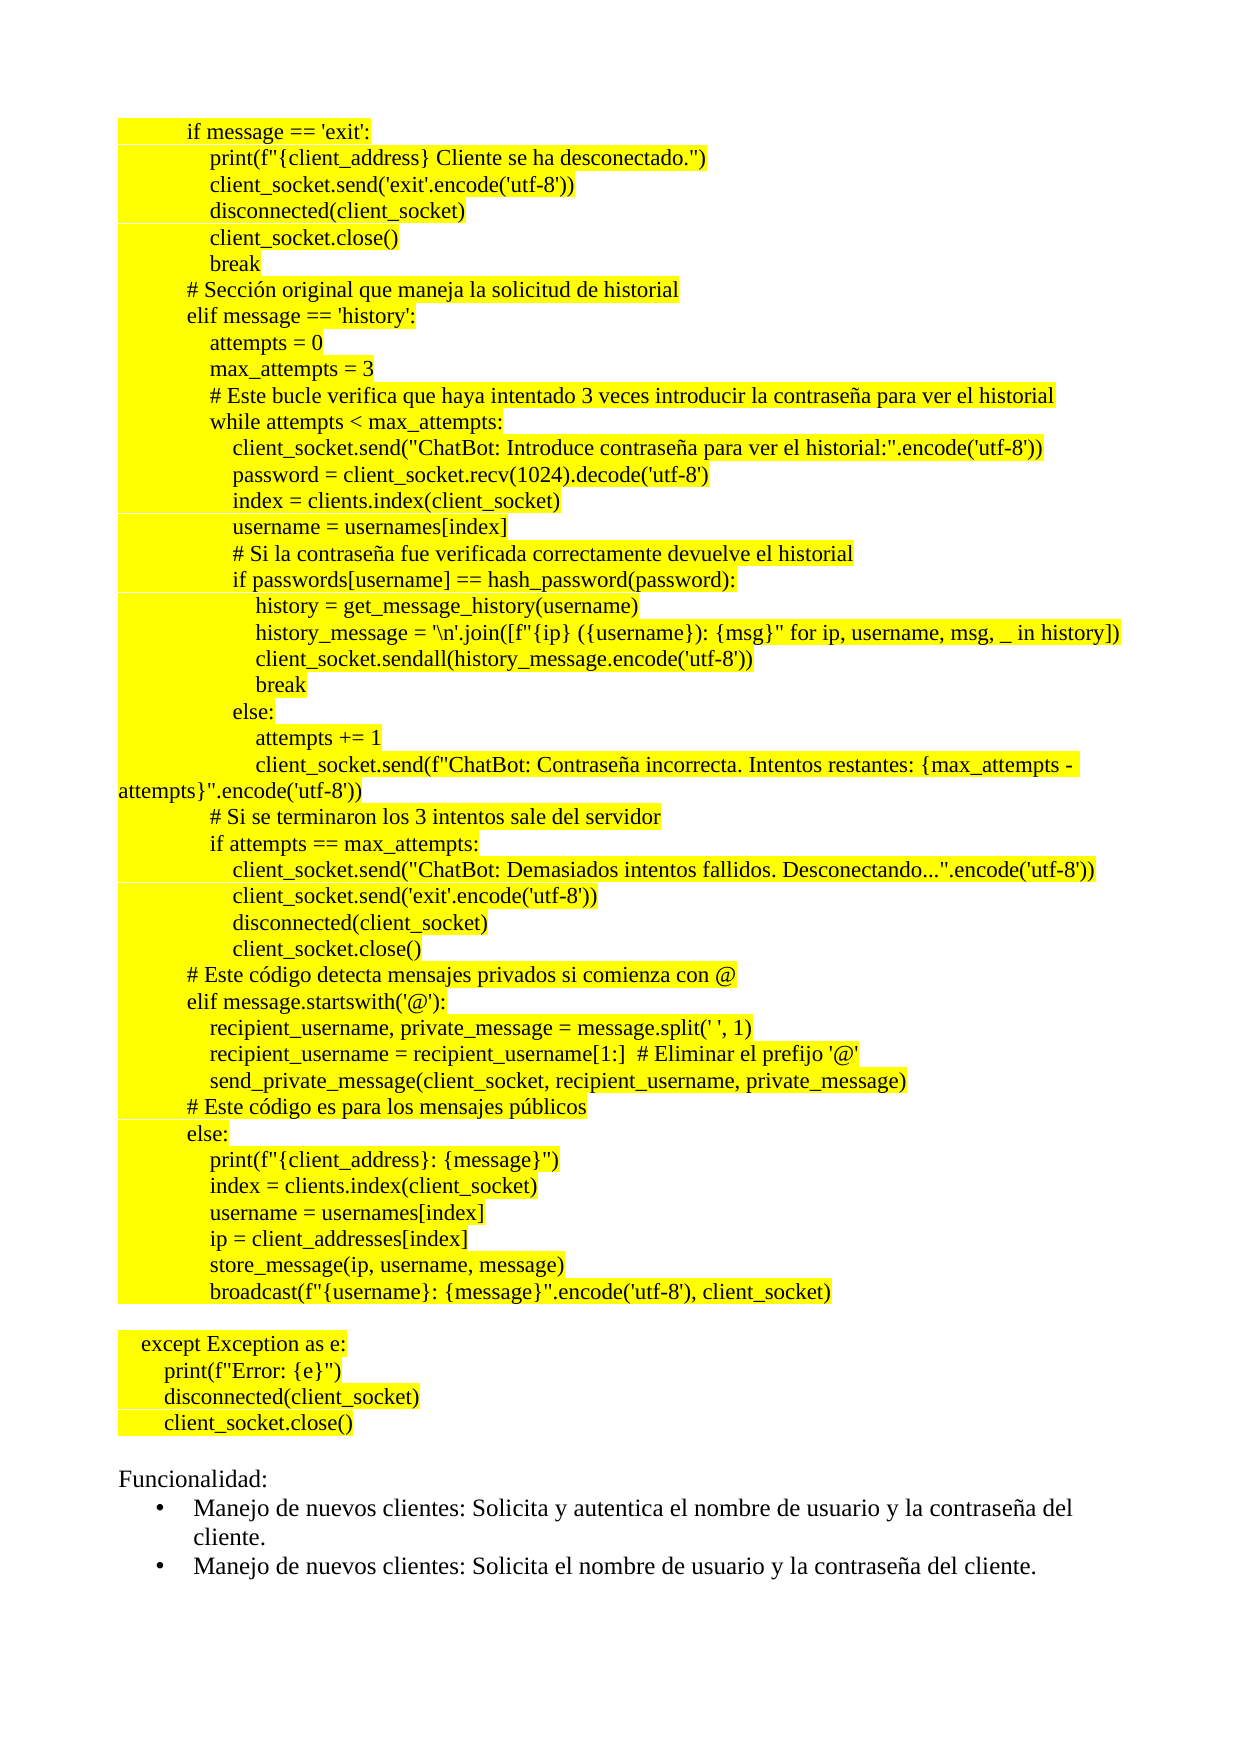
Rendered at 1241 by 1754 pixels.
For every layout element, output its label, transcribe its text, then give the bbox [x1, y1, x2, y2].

text elif message.startswith('@'): [118, 988, 1122, 1014]
text client_socket.send('exit'.encode('utf-8')) [118, 171, 1122, 197]
text username = usernames[index] [118, 1199, 1122, 1225]
text disconnected(client_socket) [118, 909, 1122, 935]
text if passwords[username] == hash_password(password): [118, 566, 1122, 592]
text attempts += 1 [118, 724, 1122, 751]
text else: [118, 1119, 1122, 1146]
text client_socket.send('exit'.encode('utf-8')) [118, 882, 1122, 909]
text else: [118, 698, 1122, 724]
text client_socket.close() [118, 223, 1122, 250]
text index = clients.index(client_socket) [118, 1172, 1122, 1199]
text print(f"Error: {e}") [118, 1357, 1122, 1383]
text # Si se terminaron los 3 intentos sale del servidor [118, 803, 1122, 830]
text while attempts < max_attempts: [118, 408, 1122, 434]
text recipient_username = recipient_username[1:] # Eliminar el prefijo '@' [118, 1041, 1122, 1067]
text client_socket.sendall(history_message.encode('utf-8')) [118, 645, 1122, 672]
text # Si la contraseña fue verificada correctamente devuelve el historial [118, 540, 1122, 566]
text broadcast(f"{username}: {message}".encode('utf-8'), client_socket) [118, 1278, 1122, 1304]
text elif message == 'history': [118, 303, 1122, 329]
text # Este código detecta mensajes privados si comienza con @ [118, 961, 1122, 988]
text break [118, 250, 1122, 276]
text history = get_message_history(username) [118, 592, 1122, 619]
list Manejo de nuevos clientes: Solicita el nombre de usuario y la contraseña del cliente. [156, 1551, 1122, 1579]
text send_private_message(client_socket, recipient_username, private_message) [118, 1067, 1122, 1093]
text password = client_socket.recv(1024).decode('utf-8') [118, 461, 1122, 487]
text # Este bucle verifica que haya intentado 3 veces introducir la contraseña para ver el historial [118, 382, 1122, 408]
text # Sección original que maneja la solicitud de historial [118, 276, 1122, 303]
text ip = client_addresses[index] [118, 1225, 1122, 1251]
text client_socket.close() [118, 935, 1122, 961]
text store_message(ip, username, message) [118, 1251, 1122, 1278]
text username = usernames[index] [118, 513, 1122, 540]
text if message == 'exit': [118, 118, 1122, 144]
text if attempts == max_attempts: [118, 830, 1122, 856]
text client_socket.send("ChatBot: Demasiados intentos fallidos. Desconectando...".encode('utf-8')) [118, 856, 1122, 882]
text break [118, 672, 1122, 698]
text client_socket.close() [118, 1409, 1122, 1436]
text print(f"{client_address} Cliente se ha desconectado.") [118, 144, 1122, 171]
text attempts = 0 [118, 329, 1122, 355]
text client_socket.send(f"ChatBot: Contraseña incorrecta. Intentos restantes: {max_attempts - attempts}".encode('utf-8')) [118, 751, 1122, 803]
text index = clients.index(client_socket) [118, 487, 1122, 513]
list Manejo de nuevos clientes: Solicita y autentica el nombre de usuario y la contraseña del cliente. [156, 1493, 1122, 1551]
text max_attempts = 3 [118, 355, 1122, 382]
text print(f"{client_address}: {message}") [118, 1146, 1122, 1172]
text client_socket.send("ChatBot: Introduce contraseña para ver el historial:".encode('utf-8')) [118, 434, 1122, 461]
text # Este código es para los mensajes públicos [118, 1093, 1122, 1119]
text Funcionalidad: [118, 1464, 1122, 1493]
text disconnected(client_socket) [118, 197, 1122, 223]
text recipient_username, private_message = message.split(' ', 1) [118, 1014, 1122, 1041]
text except Exception as e: [118, 1330, 1122, 1357]
text history_message = '\n'.join([f"{ip} ({username}): {msg}" for ip, username, msg, _ in history]) [118, 619, 1122, 645]
text disconnected(client_socket) [118, 1383, 1122, 1409]
